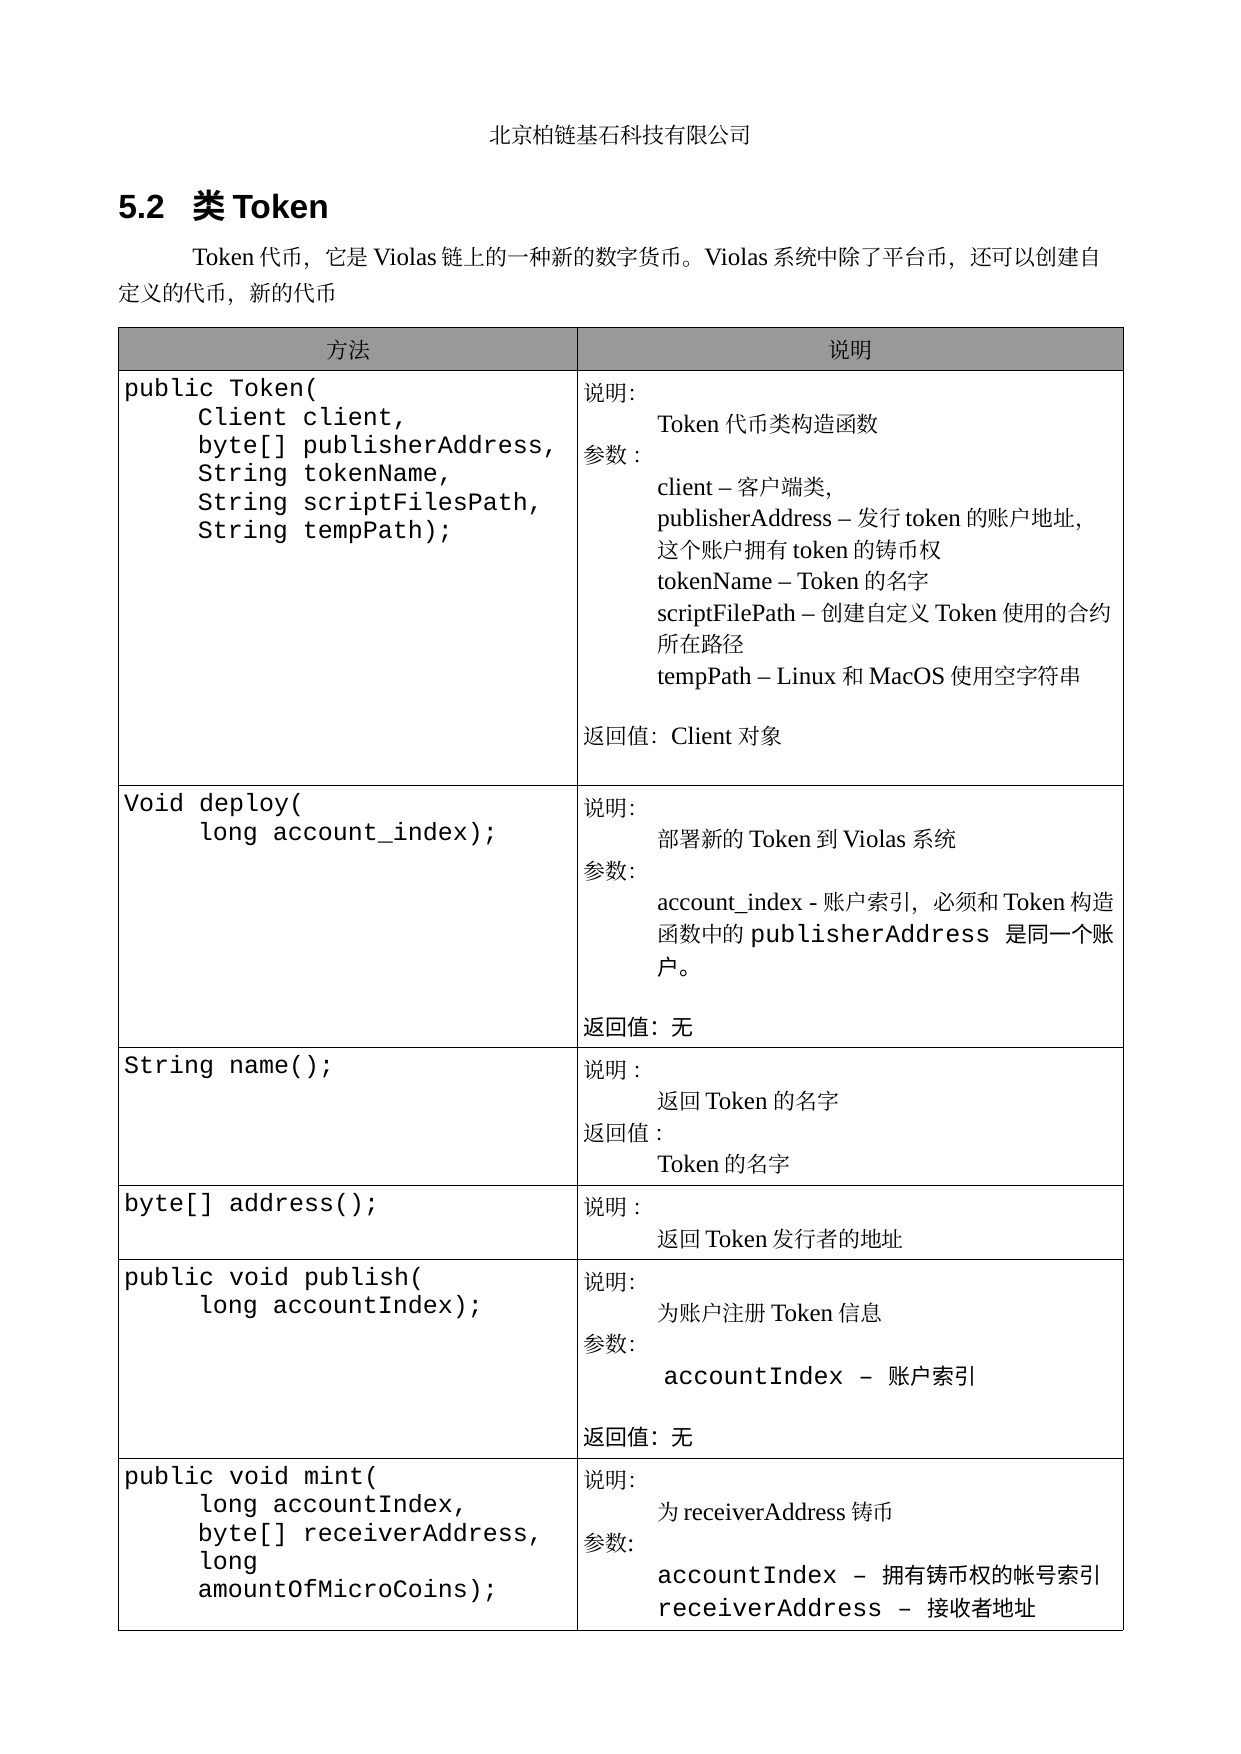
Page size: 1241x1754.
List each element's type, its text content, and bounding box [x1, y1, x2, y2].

table_cell 说明： 为receiverAddress铸币 参数: accountIndex – 拥有铸币权的帐号索引 receiverAddress – 接收者地址 [578, 1459, 1123, 1629]
table_cell 说明： 部署新的Token到Violas 系统 参数： account_index - 账户索引，必须和Token构造函数中的 publisherAddress 是同一个账户。 返回值：无 [578, 786, 1123, 1047]
table_cell byte[] address(); [119, 1186, 577, 1259]
text Token代币，它是Violas链上的一种新的数字货币。Violas系统中除了平台币，还可以创建自定义的代币，新的代币 [118, 240, 1122, 308]
table_header 说明 [578, 328, 1123, 370]
table_cell public void publish( long accountIndex); [119, 1260, 577, 1458]
table_cell 说明： Token 代币类构造函数 参数 ： client – 客户端类， publisherAddress – 发行token的账户地址，这个账户拥有token的铸币权 tokenName – Token的名字 scriptFilePath – 创建自定义Token使用的合约所在路径 tempPath – Linux 和MacOS使用空字符串 返回值：Client 对象 [578, 371, 1123, 785]
subtitle 类Token [118, 179, 1122, 228]
table_cell public void mint( long accountIndex, byte[] receiverAddress, long amountOfMicroCoins); [119, 1459, 577, 1629]
table_cell 说明 ： 返回Token发行者的地址 [578, 1186, 1123, 1259]
table_header 方法 [119, 328, 577, 370]
table_cell Void deploy( long account_index); [119, 786, 577, 1047]
table_cell 说明 ： 返回Token 的名字 返回值 ： Token的名字 [578, 1048, 1123, 1184]
table_cell public Token( Client client, byte[] publisherAddress, String tokenName, String scriptFilesPath, String tempPath); [119, 371, 577, 785]
table_cell 说明： 为账户注册Token信息 参数： accountIndex – 账户索引 返回值：无 [578, 1260, 1123, 1458]
table_cell String name(); [119, 1048, 577, 1184]
